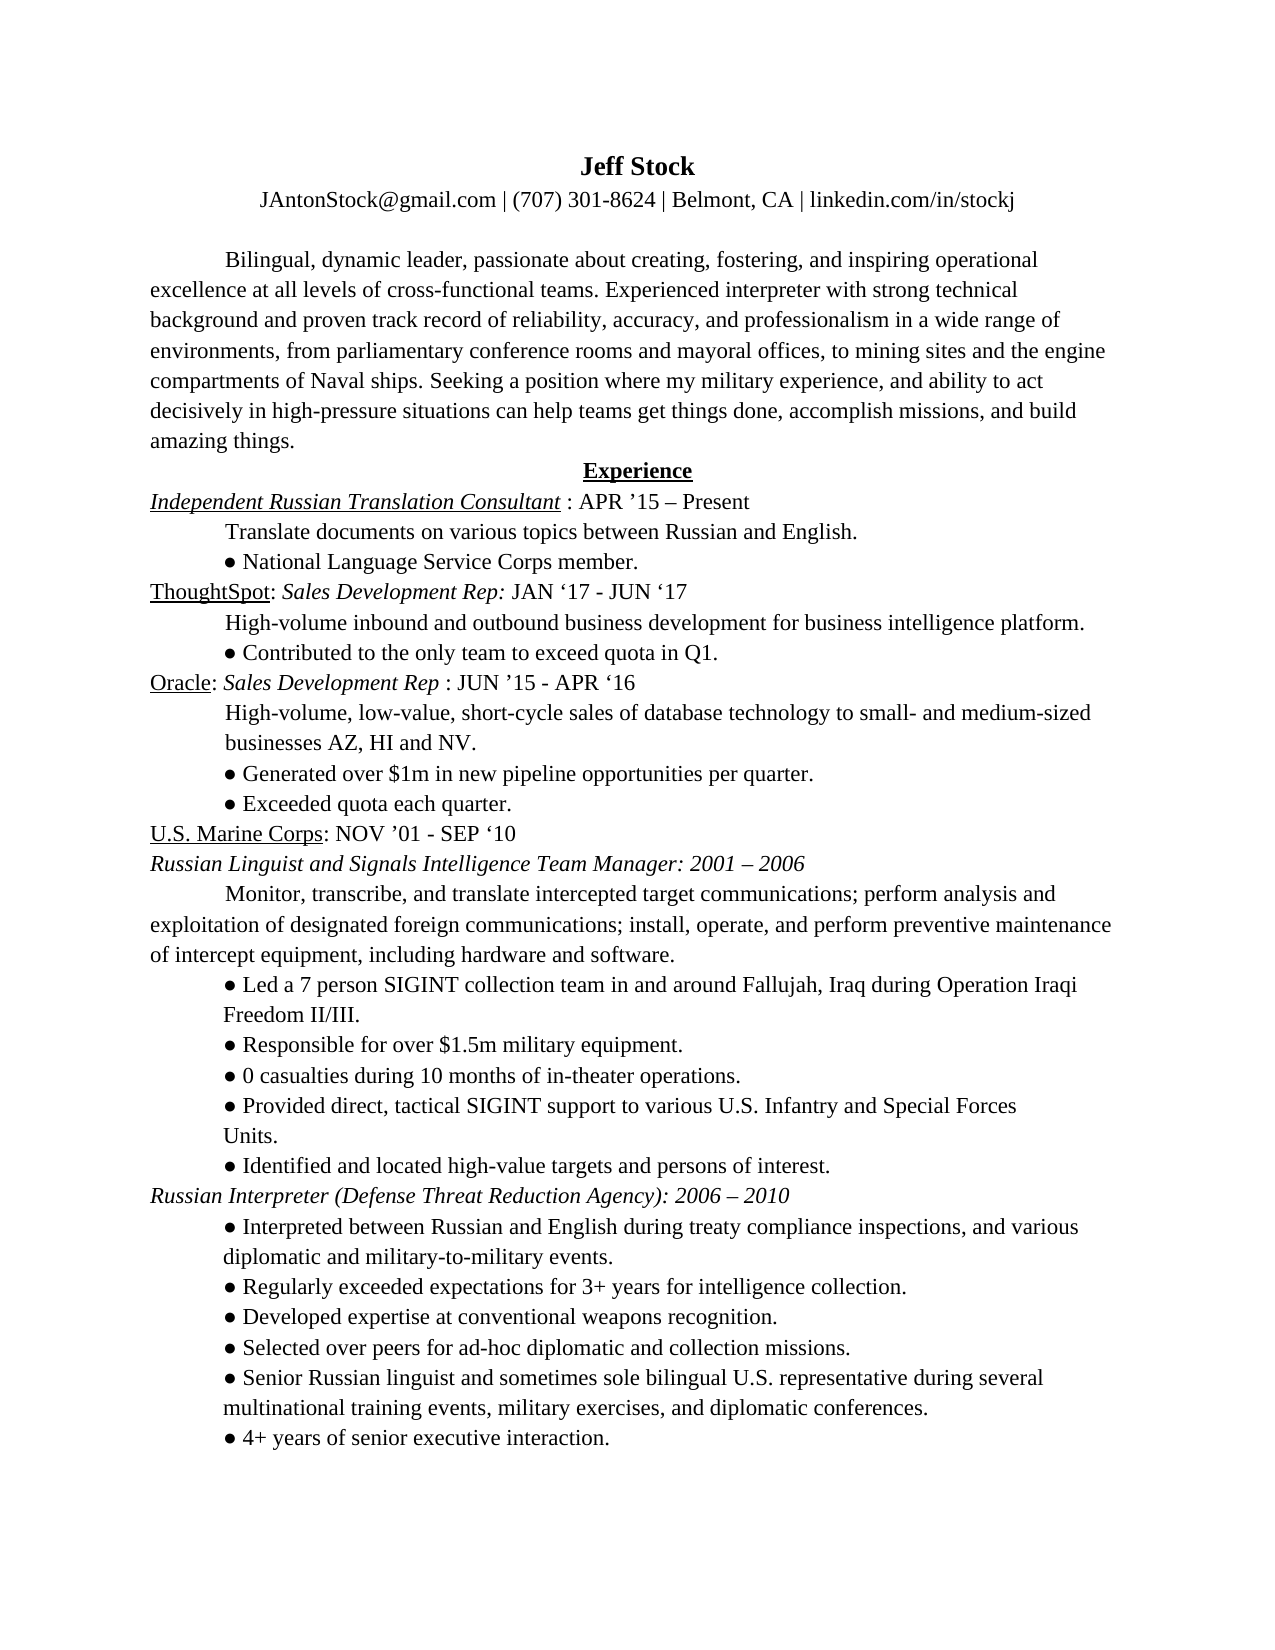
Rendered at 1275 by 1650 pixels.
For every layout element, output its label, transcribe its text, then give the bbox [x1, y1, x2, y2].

text ThoughtSpot: Sales Development Rep: JAN ‘17 - JUN ‘17 [150, 578, 1125, 605]
text ● Led a 7 person SIGINT collection team in and around Fallujah, Iraq during Operation Iraqi Freedom II/III. [223, 971, 1125, 1028]
text High-volume inbound and outbound business development for business intelligence platform. [150, 609, 1125, 635]
text ● Provided direct, tactical SIGINT support to various U.S. Infantry and Special Forces [150, 1092, 1125, 1118]
text JAntonStock@gmail.com | (707) 301-8624 | Belmont, CA | linkedin.com/in/stockj [150, 186, 1125, 212]
text Independent Russian Translation Consultant : APR ’15 – Present [150, 488, 1125, 514]
text U.S. Marine Corps: NOV ’01 - SEP ‘10 [150, 820, 1125, 846]
text ● National Language Service Corps member. [150, 548, 1125, 574]
text Units. [150, 1122, 1125, 1148]
text Experience [150, 458, 1125, 484]
text ● Selected over peers for ad-hoc diplomatic and collection missions. [150, 1334, 1125, 1360]
text ● 4+ years of senior executive interaction. [150, 1424, 1125, 1451]
text ● Contributed to the only team to exceed quota in Q1. [150, 639, 1125, 665]
text ● Generated over $1m in new pipeline opportunities per quarter. [150, 760, 1125, 786]
text Russian Interpreter (Defense Threat Reduction Agency): 2006 – 2010 [150, 1183, 1125, 1209]
text ● Developed expertise at conventional weapons recognition. [150, 1303, 1125, 1330]
text High-volume, low-value, short-cycle sales of database technology to small- and medium-sized businesses AZ, HI and NV. [150, 699, 1125, 756]
text ● Responsible for over $1.5m military equipment. [223, 1032, 1125, 1058]
text Oracle: Sales Development Rep : JUN ’15 - APR ‘16 [150, 669, 1125, 695]
text Russian Linguist and Signals Intelligence Team Manager: 2001 – 2006 [150, 850, 1125, 877]
text Jeff Stock [150, 150, 1125, 181]
text ● Interpreted between Russian and English during treaty compliance inspections, and various diplomatic and military-to-military events. [223, 1213, 1125, 1269]
text ● Exceeded quota each quarter. [150, 790, 1125, 816]
text Monitor, transcribe, and translate intercepted target communications; perform analysis and exploitation of designated foreign communications; install, operate, and perform preventive maintenance of intercept equipment, including hardware and software. [150, 881, 1125, 967]
text ● 0 casualties during 10 months of in-theater operations. [223, 1062, 1125, 1088]
text Bilingual, dynamic leader, passionate about creating, fostering, and inspiring operational excellence at all levels of cross-functional teams. Experienced interpreter with strong technical background and proven track record of reliability, accuracy, and professionalism in a wide range of environments, from parliamentary conference rooms and mayoral offices, to mining sites and the engine compartments of Naval ships. Seeking a position where my military experience, and ability to act decisively in high-pressure situations can help teams get things done, accomplish missions, and build amazing things. [150, 246, 1125, 454]
text ● Regularly exceeded expectations for 3+ years for intelligence collection. [150, 1273, 1125, 1299]
text Translate documents on various topics between Russian and English. [150, 518, 1125, 544]
text ● Identified and located high-value targets and persons of interest. [150, 1152, 1125, 1179]
text ● Senior Russian linguist and sometimes sole bilingual U.S. representative during several multinational training events, military exercises, and diplomatic conferences. [223, 1364, 1125, 1420]
